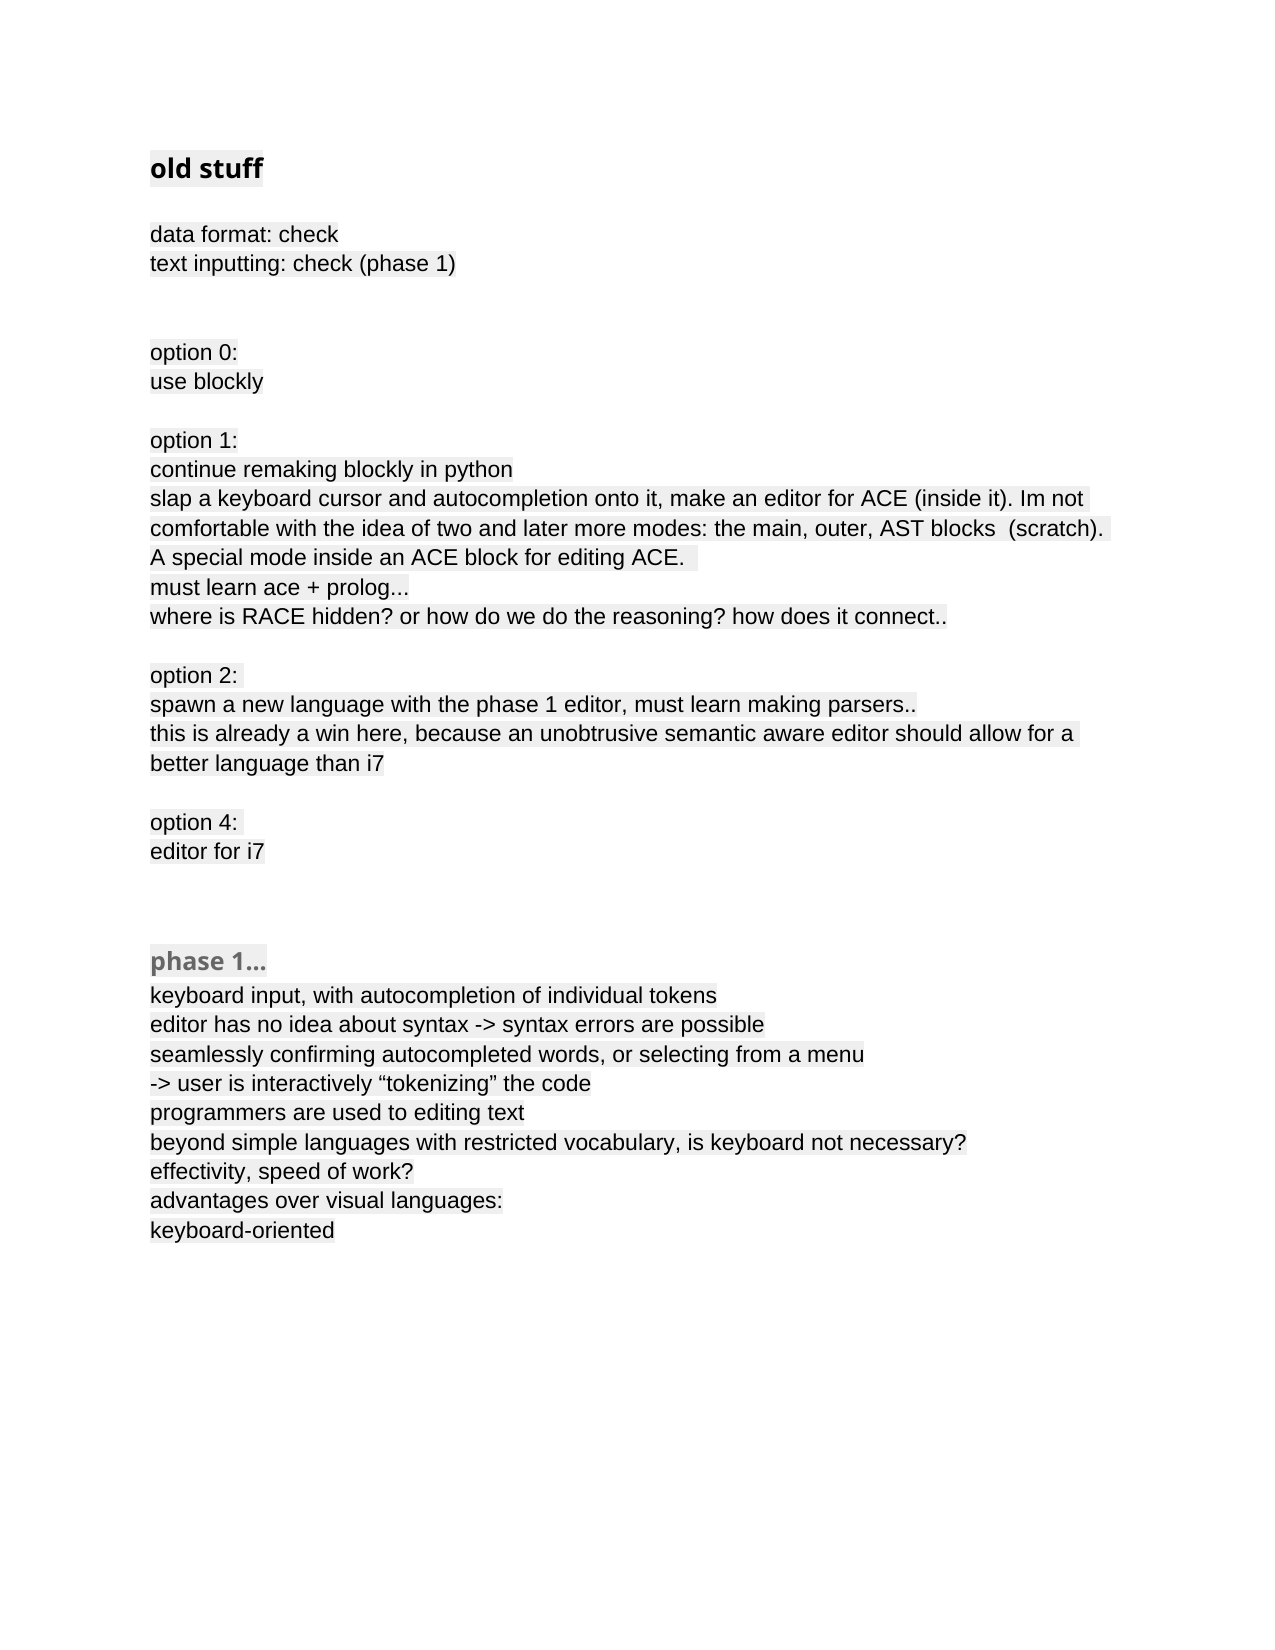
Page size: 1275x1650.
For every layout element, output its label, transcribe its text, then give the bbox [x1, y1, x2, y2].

text beyond simple languages with restricted vocabulary, is keyboard not necessary? [150, 1129, 1125, 1155]
text option 2: [150, 662, 1125, 688]
text must learn ace + prolog... [150, 574, 1125, 600]
text editor for i7 [150, 839, 1125, 864]
text keyboard-oriented [150, 1218, 1125, 1243]
text option 4: [150, 809, 1125, 835]
text programmers are used to editing text [150, 1100, 1125, 1126]
text use blockly [150, 369, 1125, 394]
text effectivity, speed of work? [150, 1159, 1125, 1184]
text advantages over visual languages: [150, 1188, 1125, 1214]
text option 1: [150, 427, 1125, 453]
text text inputting: check (phase 1) [150, 251, 1125, 277]
text -> user is interactively “tokenizing” the code [150, 1071, 1125, 1096]
text spawn a new language with the phase 1 editor, must learn making parsers.. [150, 692, 1125, 717]
text option 0: [150, 339, 1125, 365]
text keyboard input, with autocompletion of individual tokens [150, 983, 1125, 1008]
text slap a keyboard cursor and autocompletion onto it, make an editor for ACE (inside it). Im not comfortable with the idea of two and later more modes: the main, outer, AST blocks (scratch). A special mode inside an ACE block for editing ACE. [150, 486, 1125, 571]
subtitle old stuff [150, 150, 1125, 187]
subtitle phase 1... [150, 943, 1125, 977]
text editor has no idea about syntax -> syntax errors are possible [150, 1012, 1125, 1038]
text data format: check [150, 222, 1125, 247]
text seamlessly confirming autocompleted words, or selecting from a menu [150, 1041, 1125, 1067]
text continue remaking blockly in python [150, 457, 1125, 482]
text where is RACE hidden? or how do we do the reasoning? how does it connect.. [150, 604, 1125, 629]
text this is already a win here, because an unobtrusive semantic aware editor should allow for a better language than i7 [150, 721, 1125, 776]
